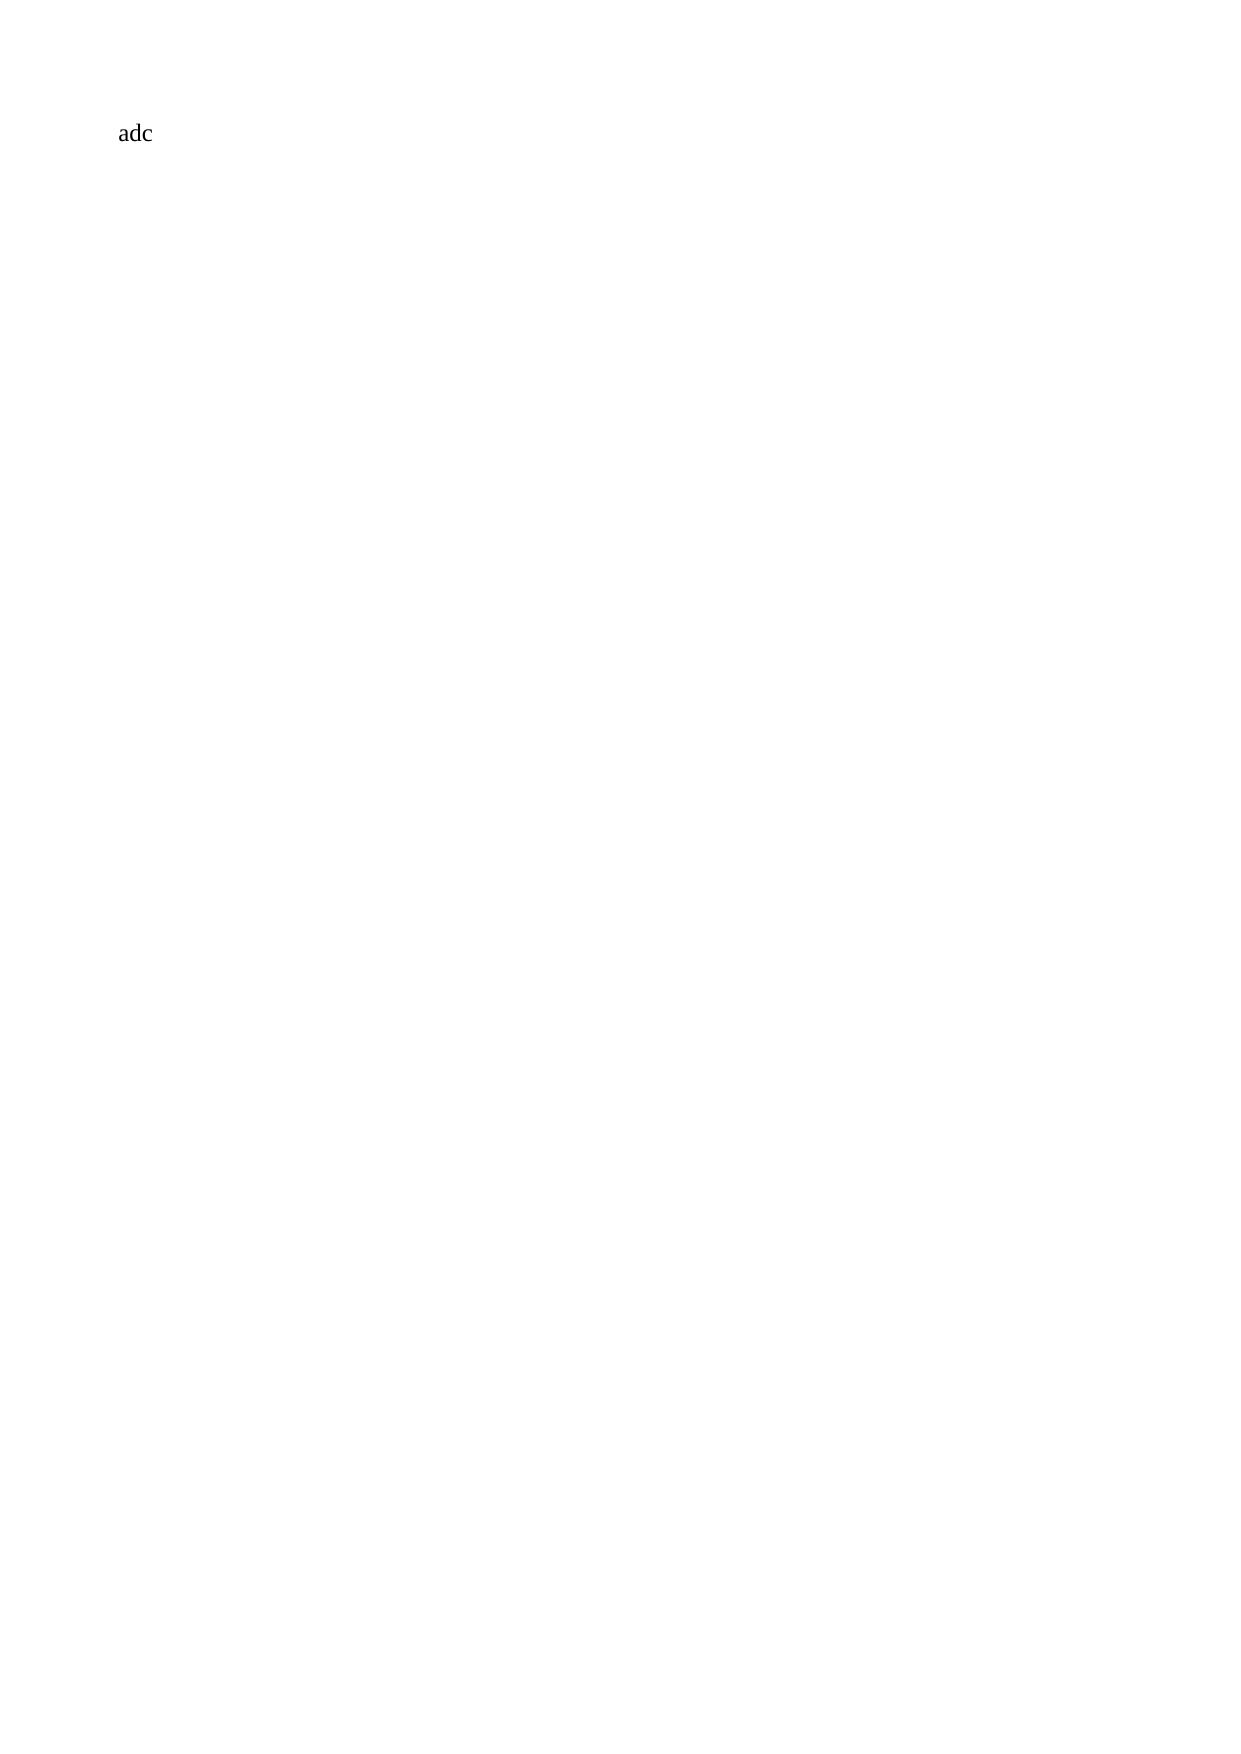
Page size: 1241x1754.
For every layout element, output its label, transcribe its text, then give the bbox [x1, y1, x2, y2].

text adc [118, 118, 1122, 147]
